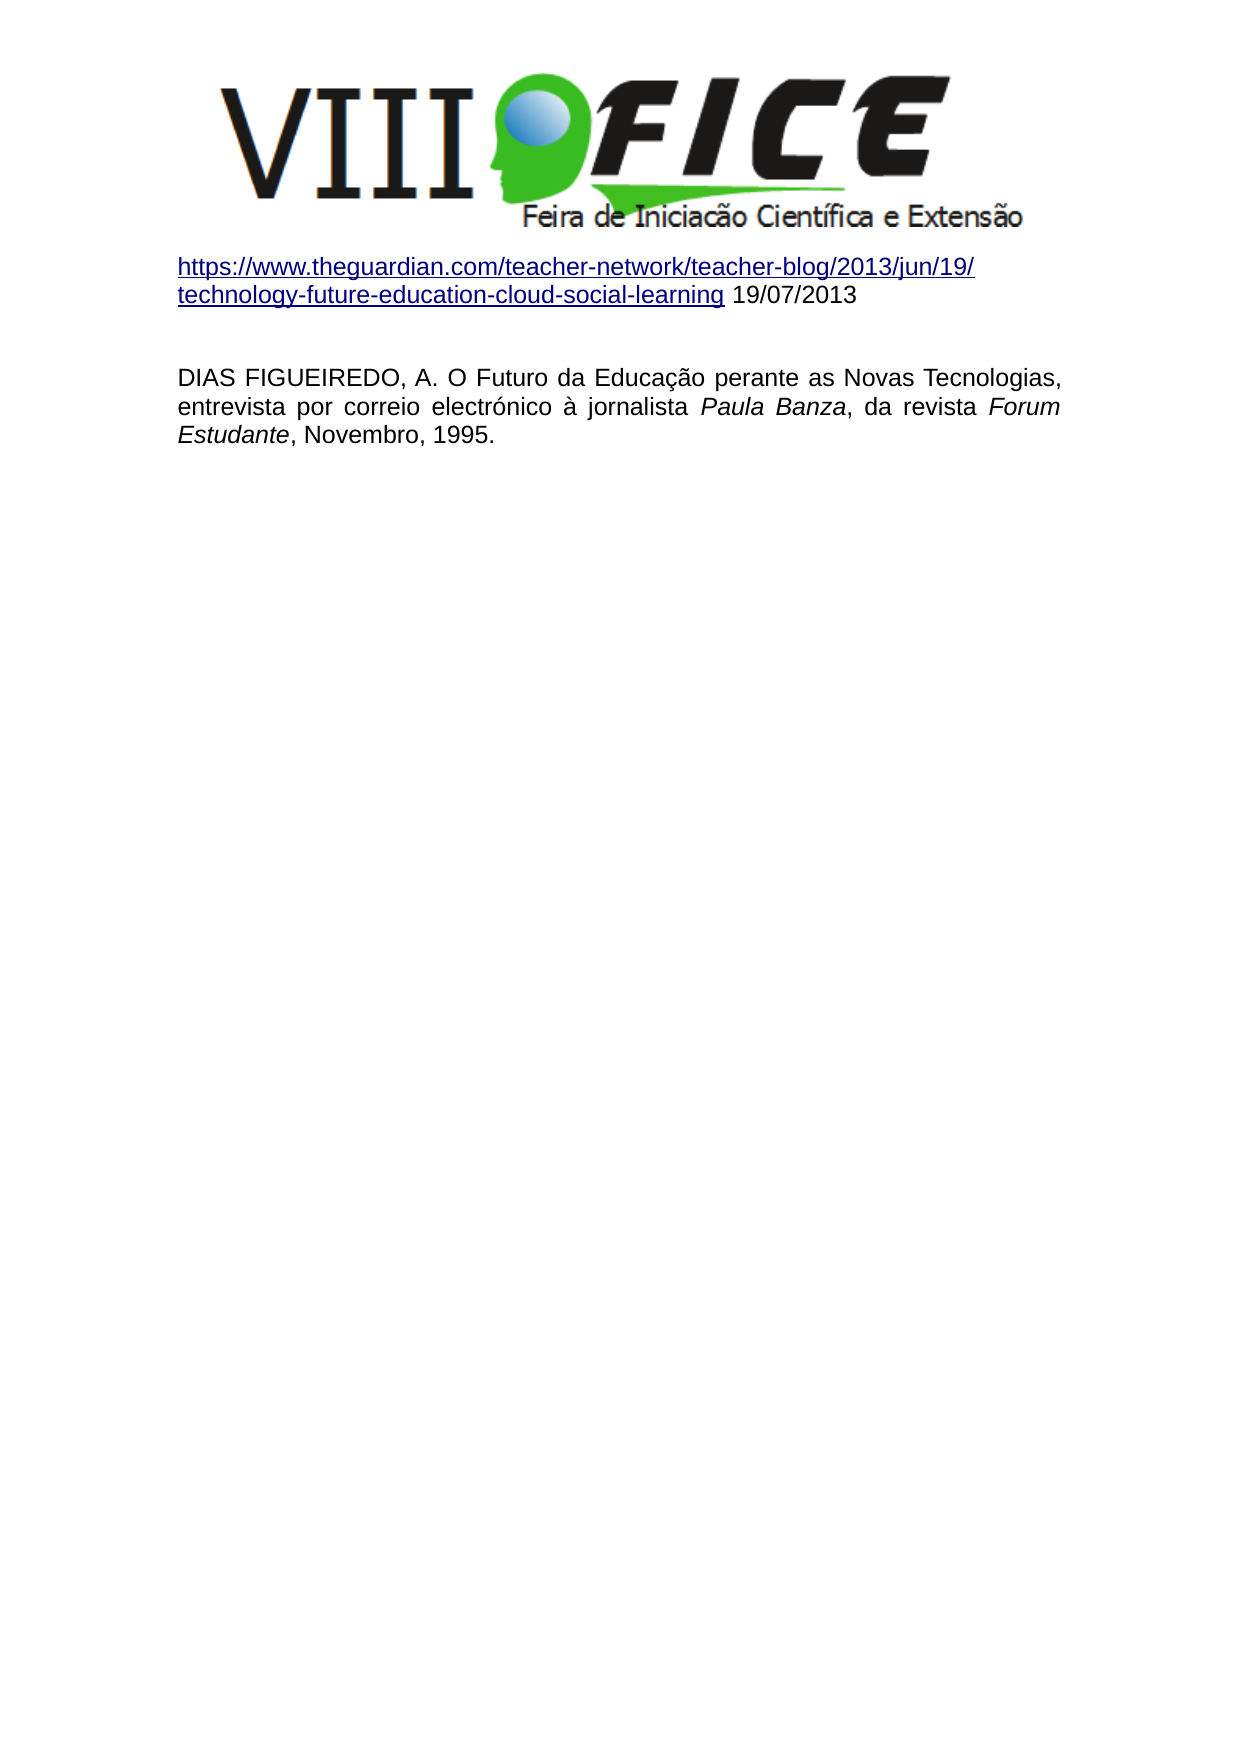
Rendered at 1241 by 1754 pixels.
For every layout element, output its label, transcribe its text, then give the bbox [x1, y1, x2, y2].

text https://www.theguardian.com/teacher-network/teacher-blog/2013/jun/19/technology-future-education-cloud-social-learning 19/07/2013 [177, 252, 1063, 309]
text DIAS FIGUEIREDO, A. O Futuro da Educação perante as Novas Tecnologias, entrevista por correio electrónico à jornalista Paula Banza, da revista Forum Estudante, Novembro, 1995. [177, 363, 1063, 449]
